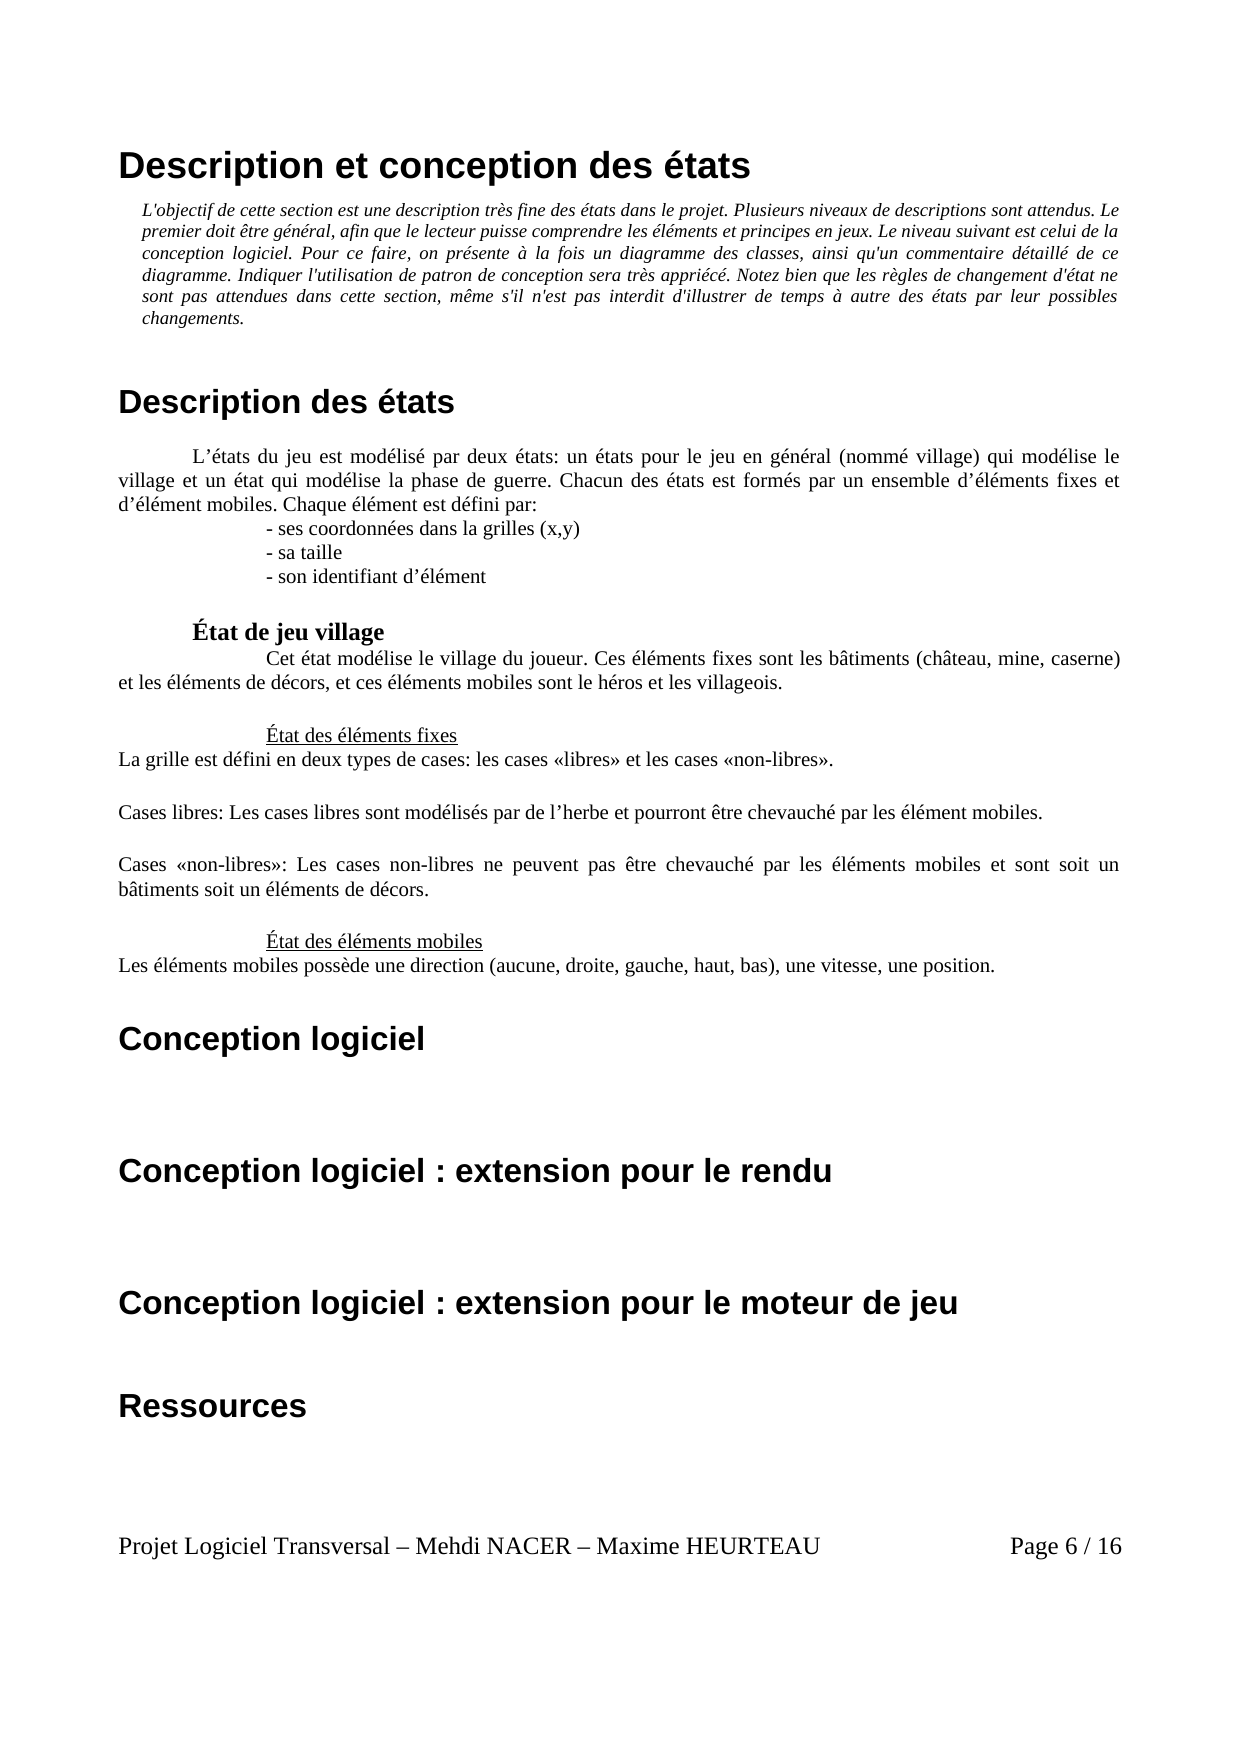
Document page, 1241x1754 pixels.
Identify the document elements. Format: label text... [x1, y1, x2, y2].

text Cases libres: Les cases libres sont modélisés par de l’herbe et pourront être chevauché par les élément mobiles. [118, 799, 1122, 824]
text - son identifiant d’élément [118, 564, 1122, 588]
subtitle Description et conception des états [118, 143, 1122, 186]
text Cet état modélise le village du joueur. Ces éléments fixes sont les bâtiments (château, mine, caserne) et les éléments de décors, et ces éléments mobiles sont le héros et les villageois. [118, 646, 1122, 694]
subtitle Conception logiciel : extension pour le moteur de jeu [118, 1283, 1122, 1322]
text - sa taille [118, 540, 1122, 564]
text État des éléments mobiles [118, 929, 1122, 953]
text État des éléments fixes [118, 723, 1122, 747]
text État de jeu village [118, 617, 1122, 646]
text - ses coordonnées dans la grilles (x,y) [118, 516, 1122, 540]
subtitle Conception logiciel : extension pour le rendu [118, 1151, 1122, 1189]
subtitle Conception logiciel [118, 1019, 1122, 1057]
subtitle Description des états [118, 382, 1122, 420]
text La grille est défini en deux types de cases: les cases «libres» et les cases «non-libres». [118, 747, 1122, 771]
text Cases «non-libres»: Les cases non-libres ne peuvent pas être chevauché par les éléments mobiles et sont soit un bâtiments soit un éléments de décors. [118, 852, 1122, 901]
subtitle Ressources [118, 1387, 1122, 1425]
text L’états du jeu est modélisé par deux états: un états pour le jeu en général (nommé village) qui modélise le village et un état qui modélise la phase de guerre. Chacun des états est formés par un ensemble d’éléments fixes et d’élément mobiles. Chaque élément est défini par: [118, 444, 1122, 516]
text Les éléments mobiles possède une direction (aucune, droite, gauche, haut, bas), une vitesse, une position. [118, 953, 1122, 977]
text L'objectif de cette section est une description très fine des états dans le projet. Plusieurs niveaux de descriptions sont attendus. Le premier doit être général, afin que le lecteur puisse comprendre les éléments et principes en jeux. Le niveau suivant est celui de la conception logiciel. Pour ce faire, on présente à la fois un diagramme des classes, ainsi qu'un commentaire détaillé de ce diagramme. Indiquer l'utilisation de patron de conception sera très appriécé. Notez bien que les règles de changement d'état ne sont pas attendues dans cette section, même s'il n'est pas interdit d'illustrer de temps à autre des états par leur possibles changements. [142, 199, 1122, 328]
